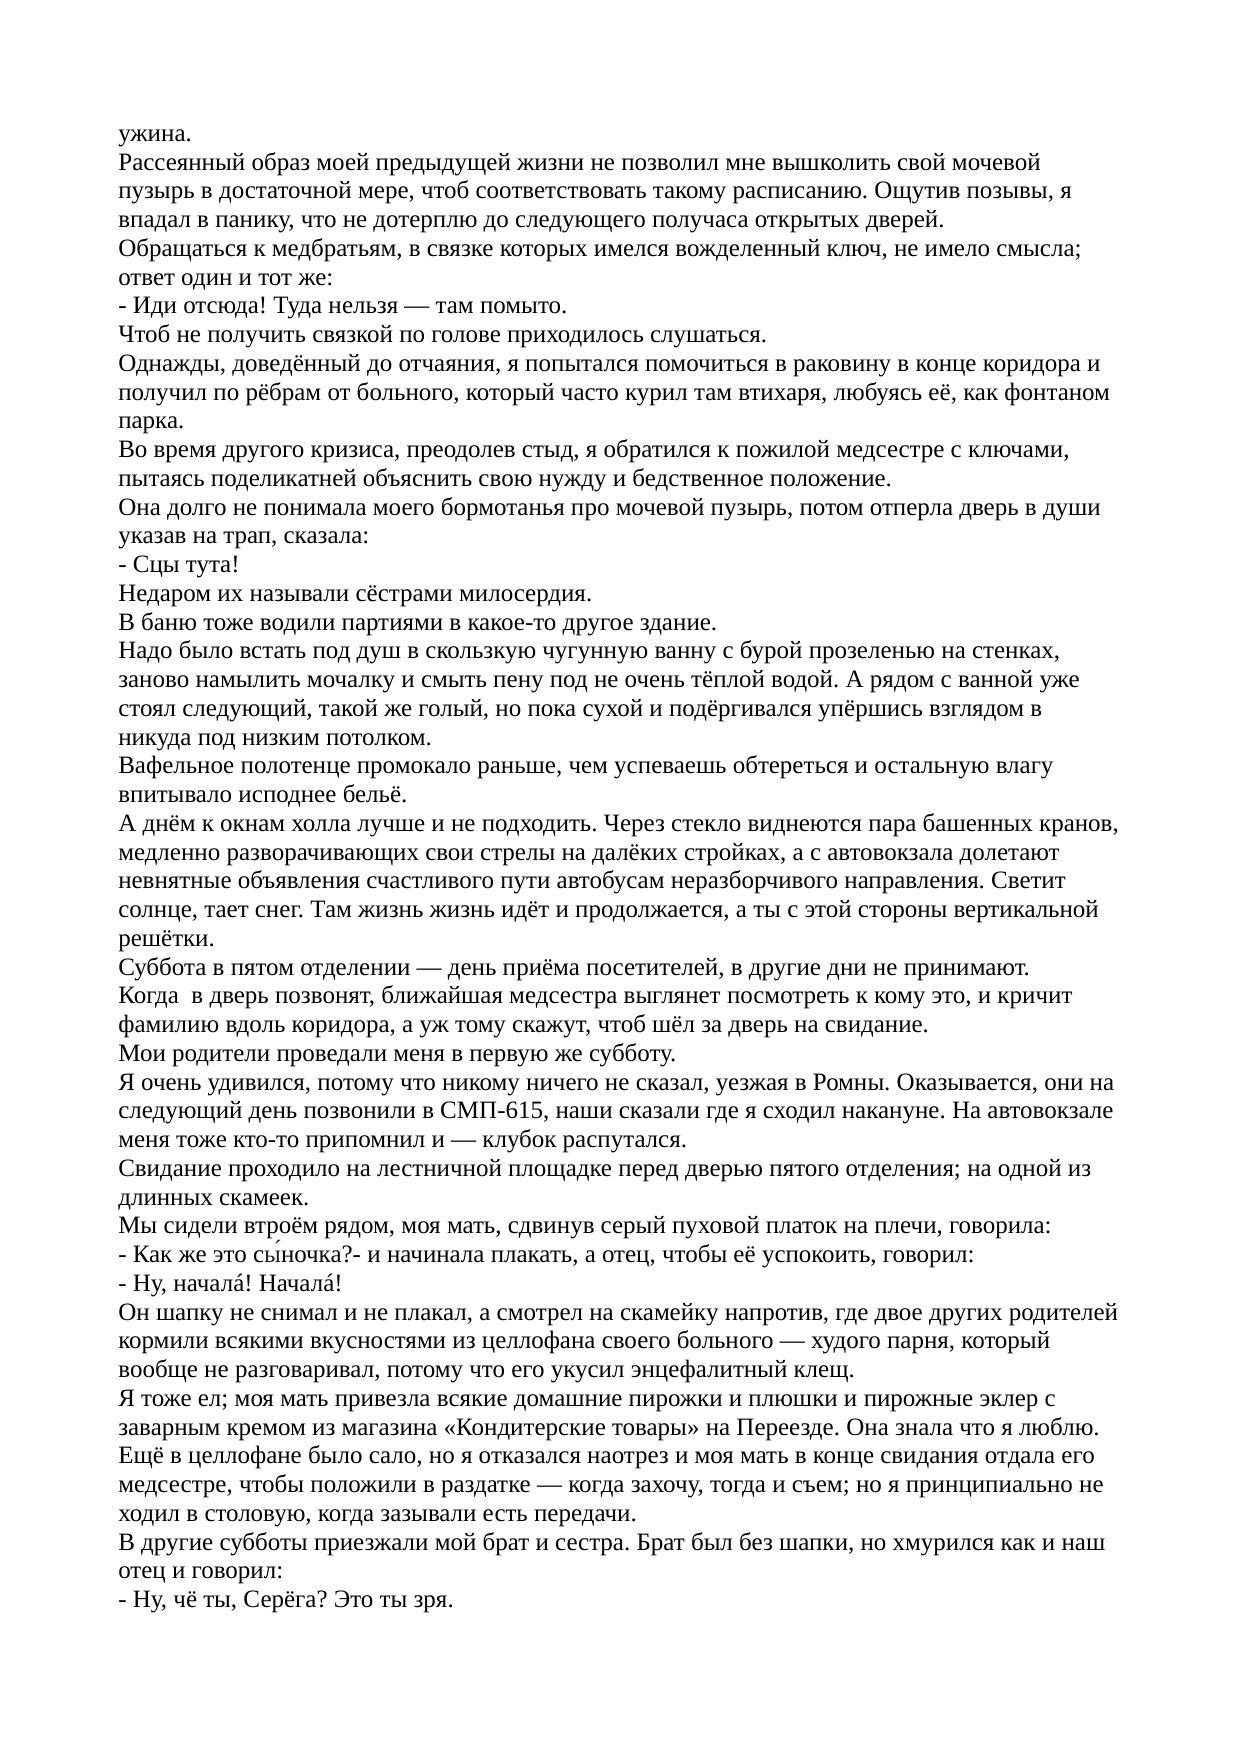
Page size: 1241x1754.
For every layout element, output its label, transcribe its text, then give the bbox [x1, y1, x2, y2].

text Когда в дверь позвонят, ближайшая медсестра выглянет посмотреть к кому это, и кричит фамилию вдоль коридора, а уж тому скажут, чтоб шёл за дверь на свидание. [118, 981, 1122, 1038]
text Рассеянный образ моей предыдущей жизни не позволил мне вышколить свой мочевой пузырь в достаточной мере, чтоб соответствовать такому расписанию. Ощутив позывы, я впадал в панику, что не дотерплю до следующего получаса открытых дверей. [118, 147, 1122, 233]
text Я очень удивился, потому что никому ничего не сказал, уезжая в Ромны. Оказывается, они на следующий день позвонили в СМП-615, наши сказали где я сходил накануне. На автовокзале меня тоже кто-то припомнил и — клубок распутался. [118, 1067, 1122, 1153]
text - Как же это сы́ночка?- и начинала плакать, а отец, чтобы её успокоить, говорил: [118, 1239, 1122, 1268]
text Она долго не понимала моего бормотанья про мочевой пузырь, потом отперла дверь в души указав на трап, сказала: [118, 492, 1122, 549]
text Я тоже ел; моя мать привезла всякие домашние пирожки и плюшки и пирожные эклер с заварным кремом из магазина «Кондитерские товары» на Переезде. Она знала что я люблю. [118, 1383, 1122, 1441]
text - Иди отсюда! Туда нельзя — там помыто. [118, 291, 1122, 319]
text - Ну, началá! Началá! [118, 1268, 1122, 1297]
text Чтоб не получить связкой по голове приходилось слушаться. [118, 319, 1122, 348]
text Суббота в пятом отделении — день приёма посетителей, в другие дни не принимают. [118, 952, 1122, 981]
text Обращаться к медбратьям, в связке которых имелся вожделенный ключ, не имело смысла; ответ один и тот же: [118, 233, 1122, 291]
text Недаром их называли сёстрами милосердия. [118, 578, 1122, 607]
text Надо было встать под душ в скользкую чугунную ванну с бурой прозеленью на стенках, заново намылить мочалку и смыть пену под не очень тёплой водой. А рядом с ванной уже стоял следующий, такой же голый, но пока сухой и подёргивался упёршись взглядом в никуда под низким потолком. [118, 636, 1122, 751]
text В баню тоже водили партиями в какое-то другое здание. [118, 607, 1122, 636]
text Однажды, доведённый до отчаяния, я попытался помочиться в раковину в конце коридора и получил по рёбрам от больного, который часто курил там втихаря, любуясь её, как фонтаном парка. [118, 348, 1122, 434]
text Во время другого кризиса, преодолев стыд, я обратился к пожилой медсестре с ключами, пытаясь поделикатней объяснить свою нужду и бедственное положение. [118, 434, 1122, 492]
text Мы сидели втроём рядом, моя мать, сдвинув серый пуховой платок на плечи, говорила: [118, 1211, 1122, 1239]
text Вафельное полотенце промокало раньше, чем успеваешь обтереться и остальную влагу впитывало исподнее бельё. [118, 751, 1122, 808]
text Ещё в целлофане было сало, но я отказался наотрез и моя мать в конце свидания отдала его медсестре, чтобы положили в раздатке — когда захочу, тогда и съем; но я принципиально не ходил в столовую, когда зазывали есть передачи. [118, 1441, 1122, 1527]
text Свидание проходило на лестничной площадке перед дверью пятого отделения; на одной из длинных скамеек. [118, 1153, 1122, 1211]
text ужина. [118, 118, 1122, 147]
text В другие субботы приезжали мой брат и сестра. Брат был без шапки, но хмурился как и наш отец и говорил: [118, 1527, 1122, 1584]
text - Ну, чё ты, Серёга? Это ты зря. [118, 1584, 1122, 1613]
text - Сцы тута! [118, 549, 1122, 578]
text Он шапку не снимал и не плакал, а смотрел на скамейку напротив, где двое других родителей кормили всякими вкусностями из целлофана своего больного — худого парня, который вообще не разговаривал, потому что его укусил энцефалитный клещ. [118, 1297, 1122, 1383]
text А днём к окнам холла лучше и не подходить. Через стекло виднеются пара башенных кранов, медленно разворачивающих свои стрелы на далёких стройках, а с автовокзала долетают невнятные объявления счастливого пути автобусам неразборчивого направления. Светит солнце, тает снег. Там жизнь жизнь идёт и продолжается, а ты с этой стороны вертикальной решётки. [118, 808, 1122, 952]
text Мои родители проведали меня в первую же субботу. [118, 1038, 1122, 1067]
